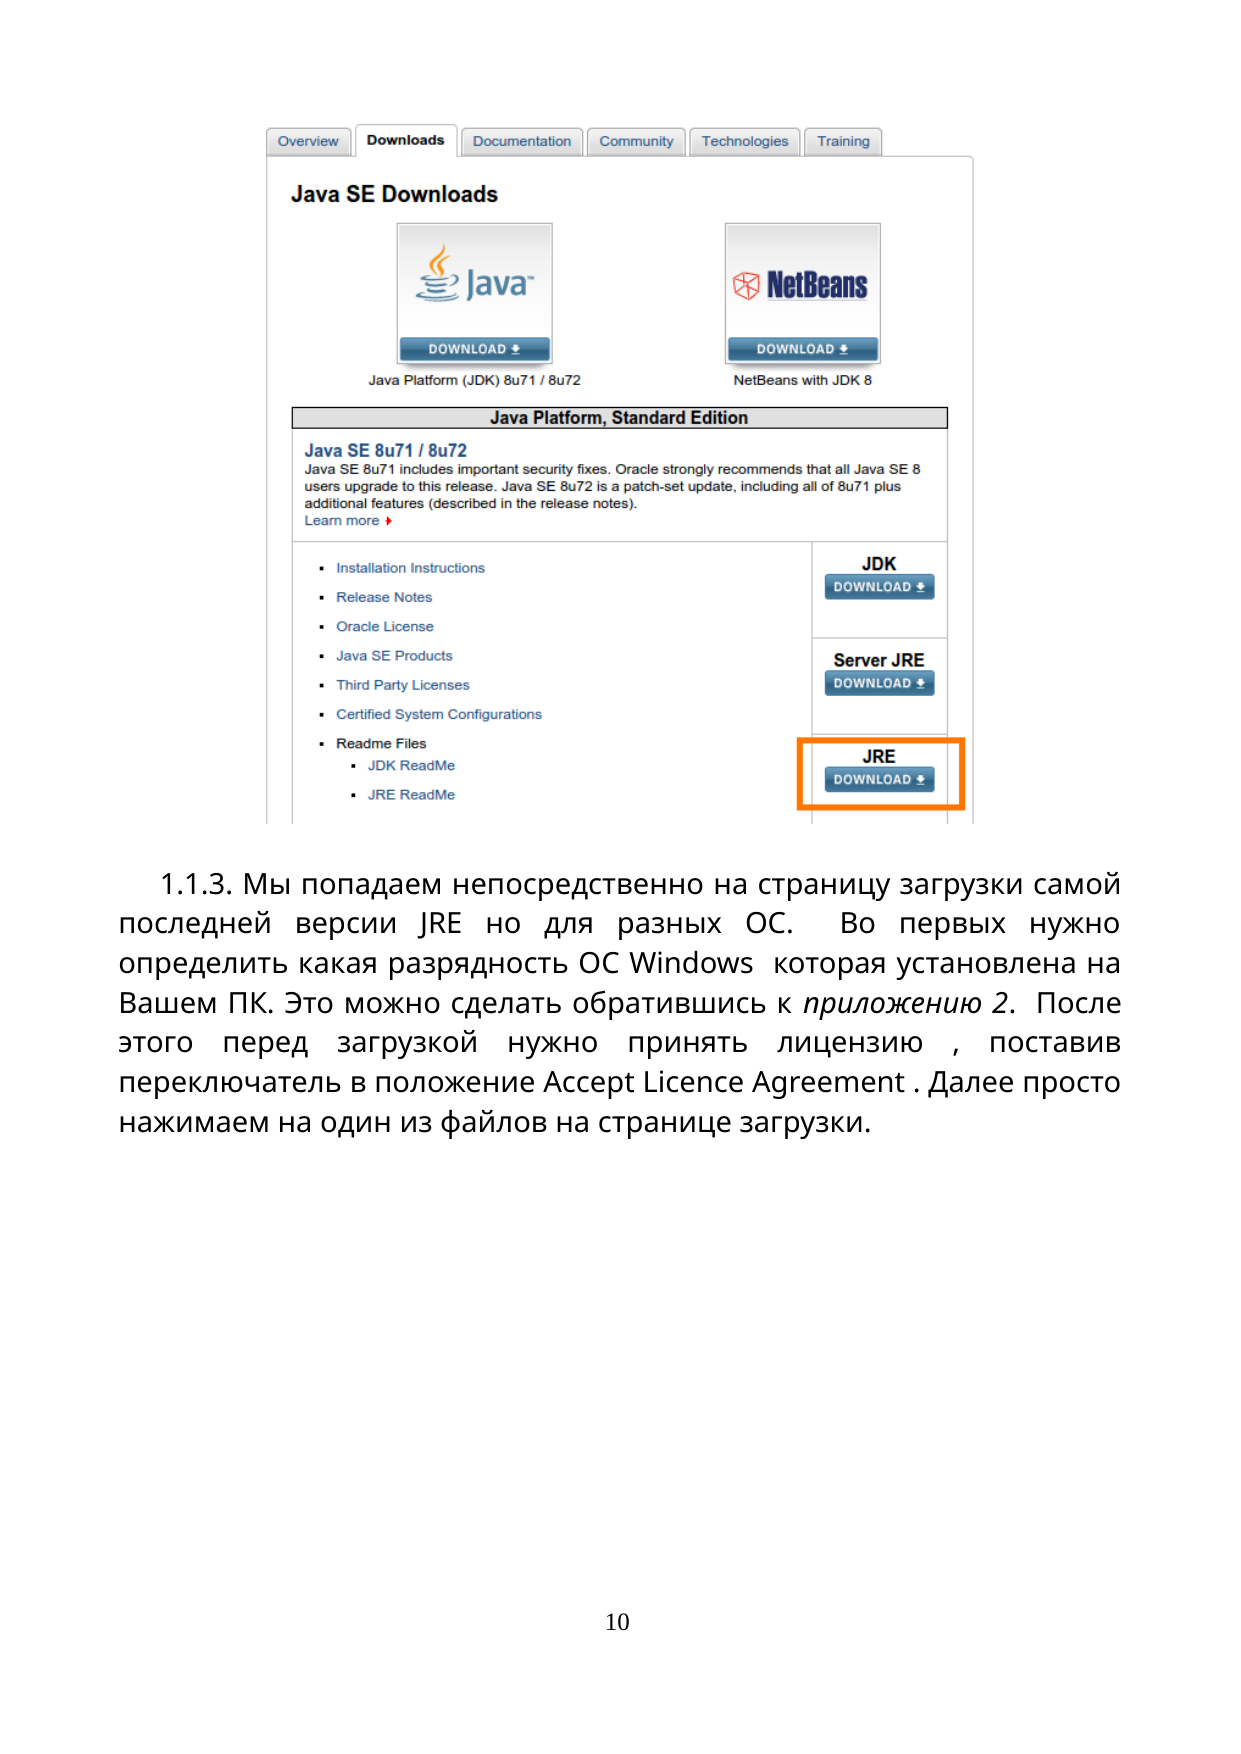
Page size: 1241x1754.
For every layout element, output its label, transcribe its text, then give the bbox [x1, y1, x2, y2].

picture [254, 118, 986, 824]
text 1.1.3. Мы попадаем непосредственно на страницу загрузки самой последней версии JRE но для разных ОС. Во первых нужно определить какая разрядность ОС Windows которая установлена на Вашем ПК. Это можно сделать обратившись к приложению 2. После этого перед загрузкой нужно принять лицензию , поставив переключатель в положение Accept Licence Agreement . Далее просто нажимаем на один из файлов на странице загрузки. [118, 863, 1122, 1141]
